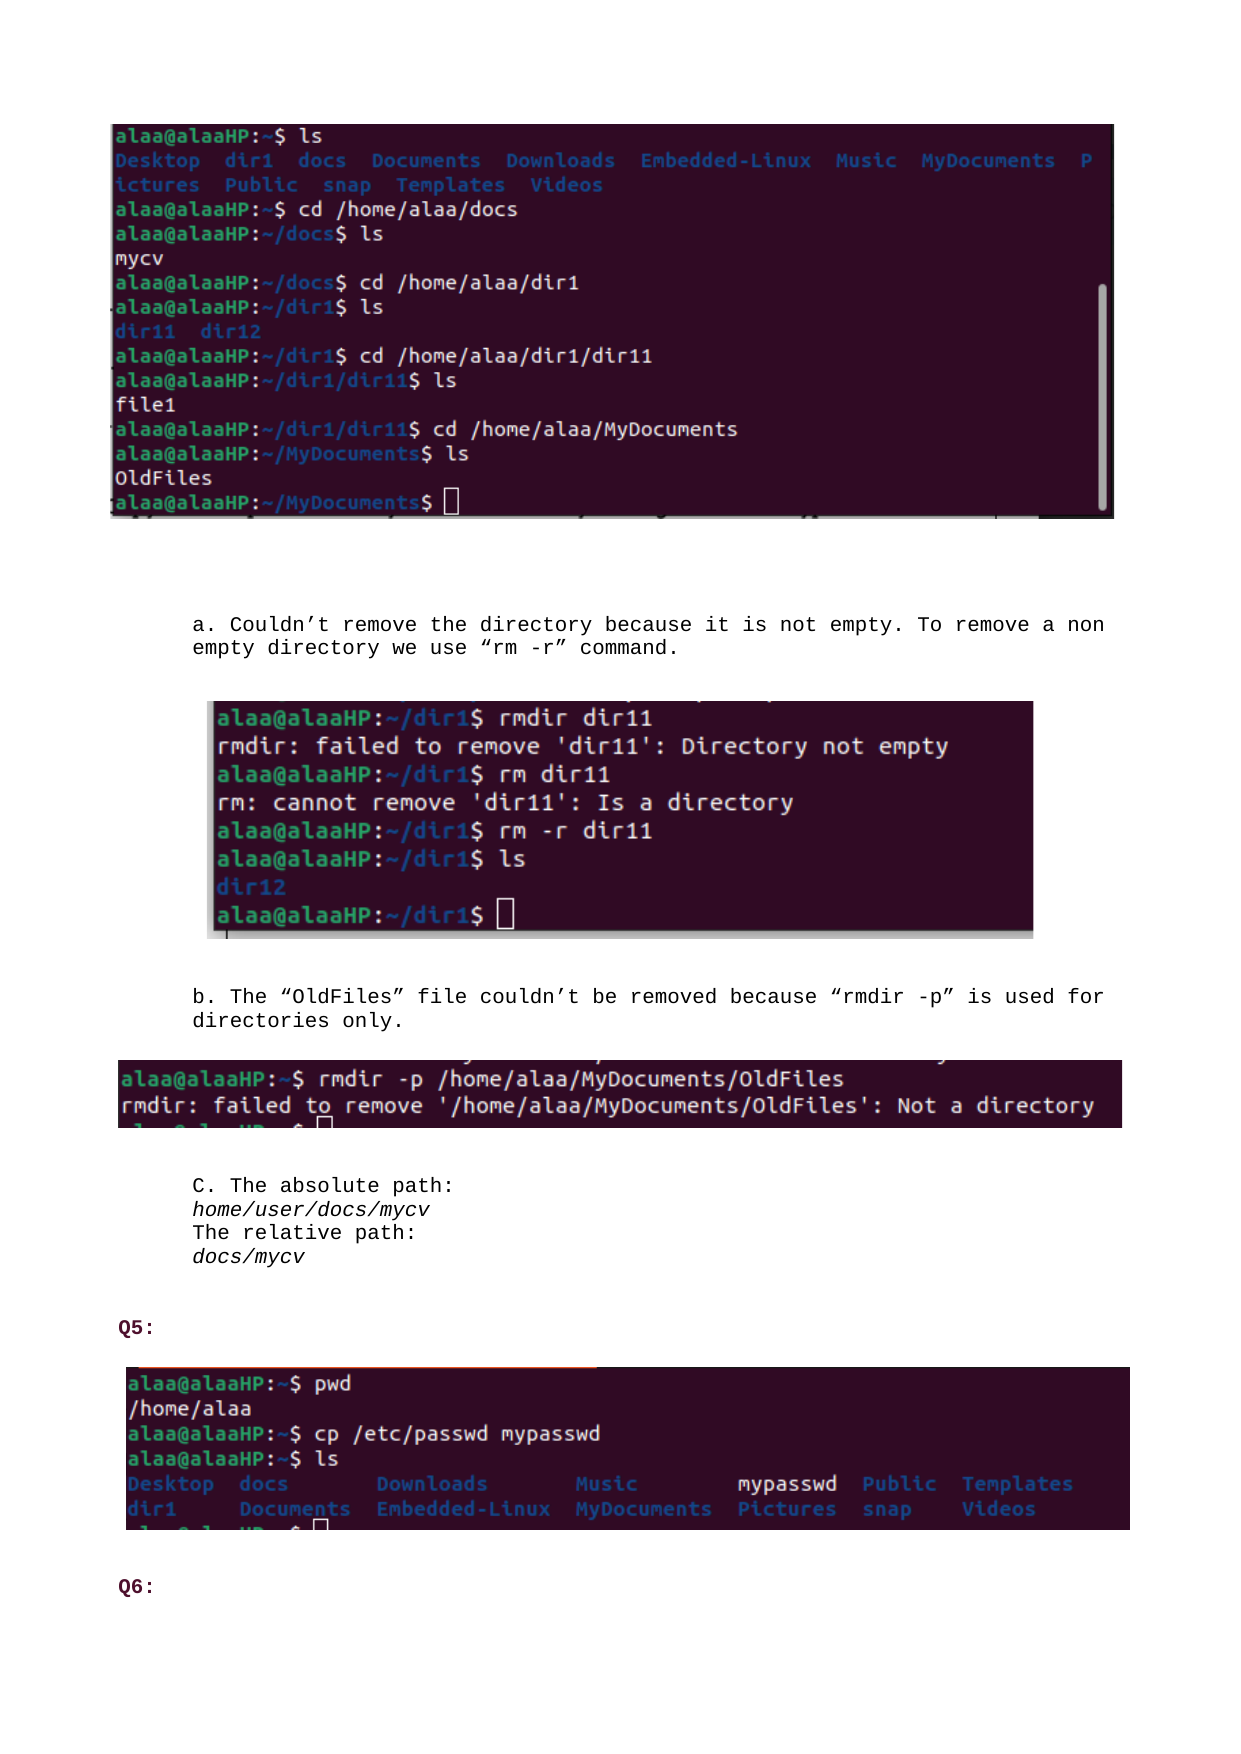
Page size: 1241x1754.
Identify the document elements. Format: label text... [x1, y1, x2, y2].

picture [118, 1060, 1123, 1128]
picture [206, 701, 1034, 939]
text docs/mycv [118, 1246, 1122, 1269]
picture [110, 124, 1115, 519]
text a. Couldn’t remove the directory because it is not empty. To remove a non empty directory we use “rm -r” command. [118, 613, 1122, 661]
picture [126, 1367, 1130, 1530]
text C. The absolute path: [118, 1175, 1122, 1199]
text Q6: [118, 1577, 1122, 1600]
text b. The “OldFiles” file couldn’t be removed because “rmdir -p” is used for directories only. [118, 986, 1122, 1033]
text The relative path: [118, 1222, 1122, 1246]
text Q5: [118, 1317, 1122, 1341]
text home/user/docs/mycv [118, 1199, 1122, 1222]
